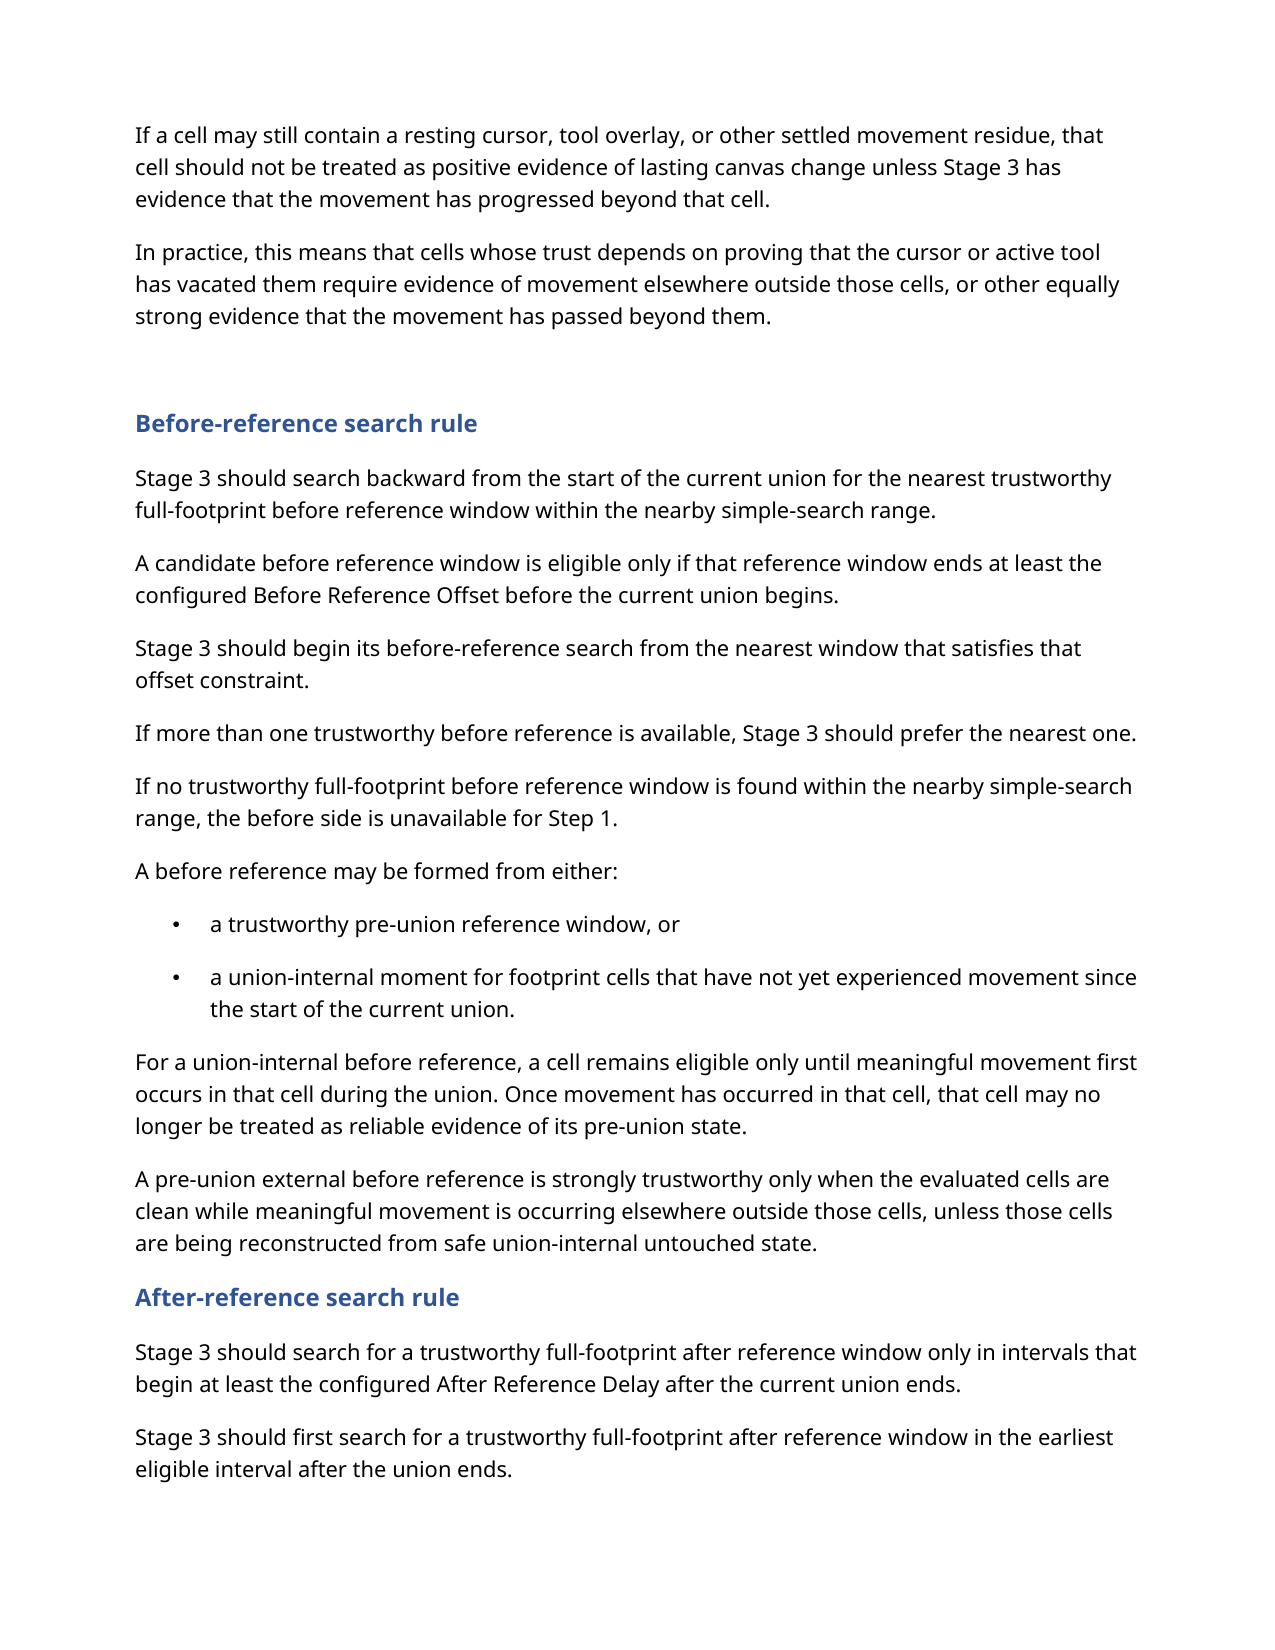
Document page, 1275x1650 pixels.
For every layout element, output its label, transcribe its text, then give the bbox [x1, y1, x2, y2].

text For a union-internal before reference, a cell remains eligible only until meaningful movement first occurs in that cell during the union. Once movement has occurred in that cell, that cell may no longer be treated as reliable evidence of its pre-union state. [135, 1047, 1140, 1141]
list a trustworthy pre-union reference window, or [172, 909, 1140, 939]
text In practice, this means that cells whose trust depends on proving that the cursor or active tool has vacated them require evidence of movement elsewhere outside those cells, or other equally strong evidence that the movement has passed beyond them. [135, 237, 1140, 331]
subtitle After-reference search rule [135, 1281, 1140, 1314]
text A before reference may be formed from either: [135, 856, 1140, 886]
text If more than one trustworthy before reference is available, Stage 3 should prefer the nearest one. [135, 718, 1140, 748]
text Stage 3 should search for a trustworthy full-footprint after reference window only in intervals that begin at least the configured After Reference Delay after the current union ends. [135, 1337, 1140, 1399]
text If no trustworthy full-footprint before reference window is found within the nearby simple-search range, the before side is unavailable for Step 1. [135, 771, 1140, 833]
text Stage 3 should first search for a trustworthy full-footprint after reference window in the earliest eligible interval after the union ends. [135, 1422, 1140, 1484]
text If a cell may still contain a resting cursor, tool overlay, or other settled movement residue, that cell should not be treated as positive evidence of lasting canvas change unless Stage 3 has evidence that the movement has progressed beyond that cell. [135, 120, 1140, 214]
text Stage 3 should search backward from the start of the current union for the nearest trustworthy full-footprint before reference window within the nearby simple-search range. [135, 463, 1140, 525]
text A candidate before reference window is eligible only if that reference window ends at least the configured Before Reference Offset before the current union begins. [135, 548, 1140, 610]
subtitle Before-reference search rule [135, 407, 1140, 440]
list a union-internal moment for footprint cells that have not yet experienced movement since the start of the current union. [172, 962, 1140, 1024]
text Stage 3 should begin its before-reference search from the nearest window that satisfies that offset constraint. [135, 633, 1140, 695]
text A pre-union external before reference is strongly trustworthy only when the evaluated cells are clean while meaningful movement is occurring elsewhere outside those cells, unless those cells are being reconstructed from safe union-internal untouched state. [135, 1164, 1140, 1258]
